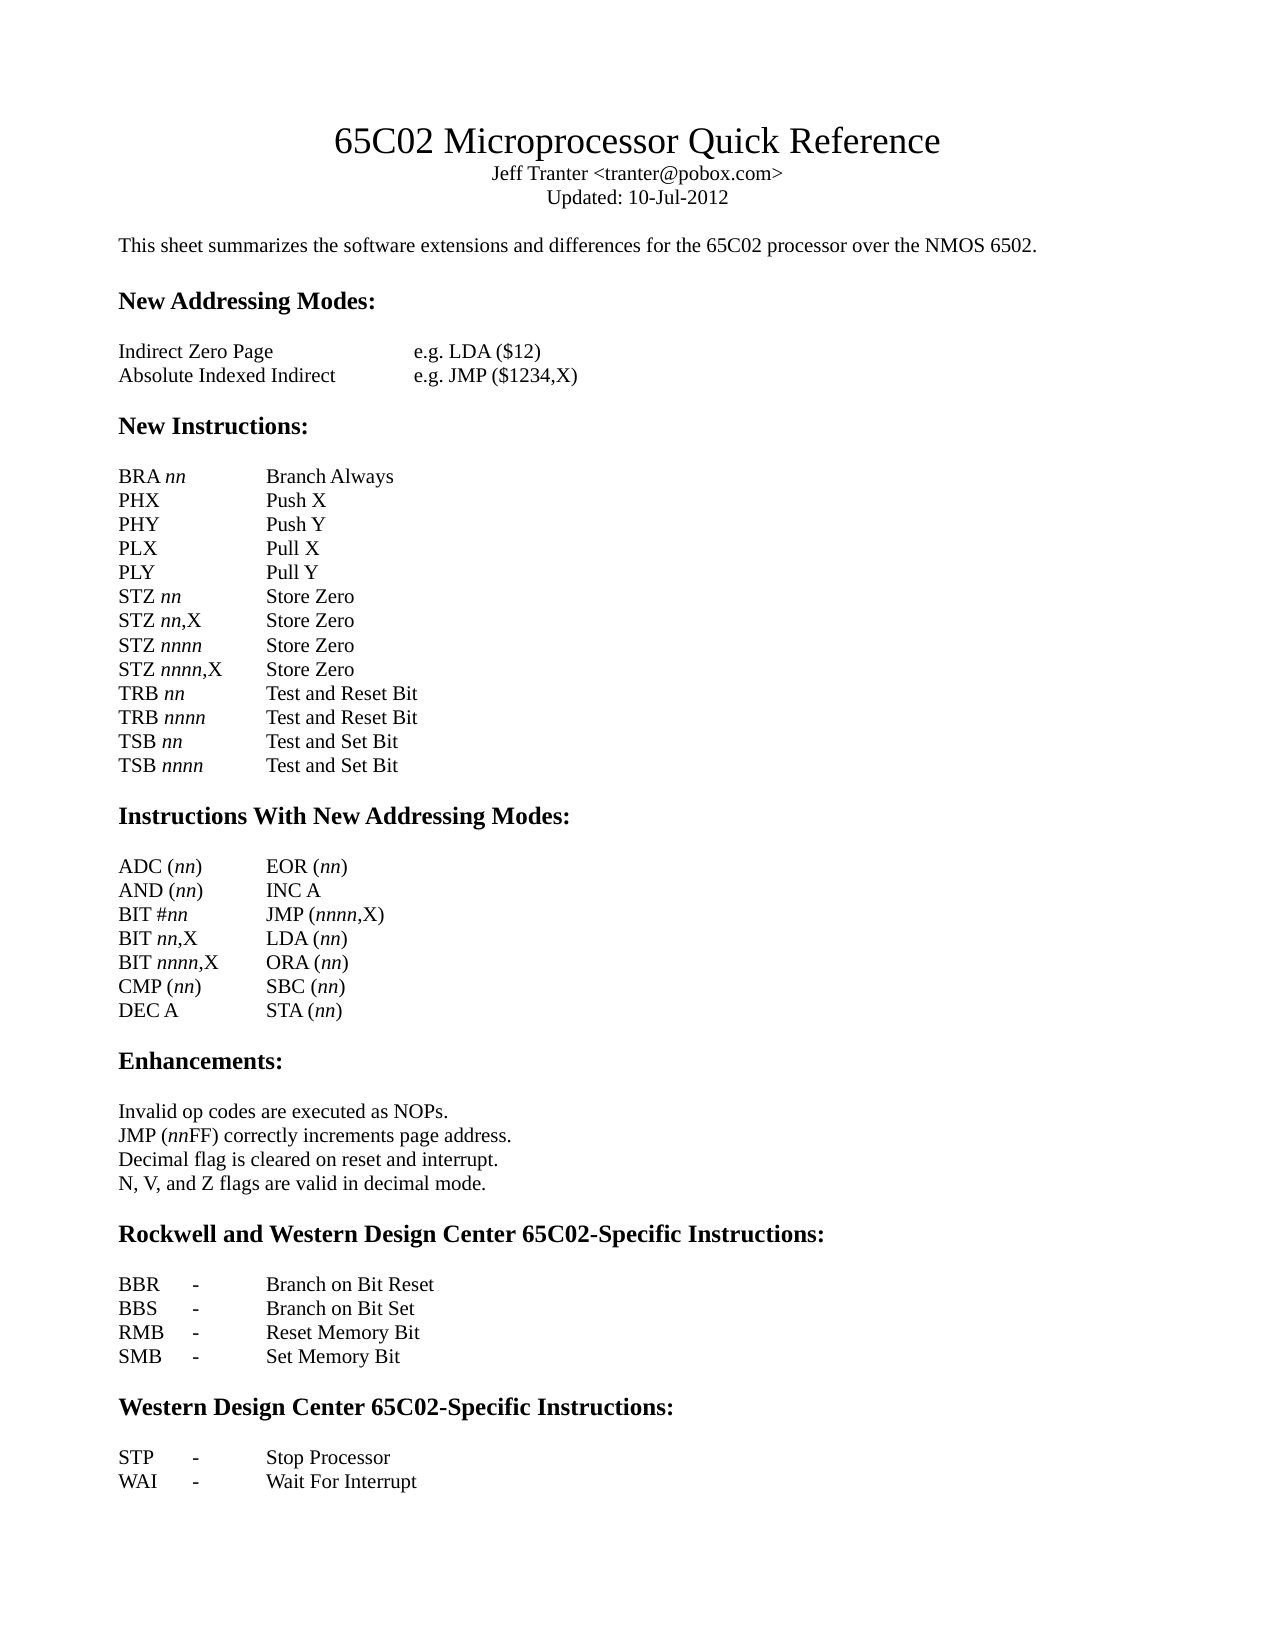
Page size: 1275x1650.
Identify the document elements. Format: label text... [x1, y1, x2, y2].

text BIT nnnn,X ORA (nn) [118, 950, 1157, 974]
text SMB - Set Memory Bit [118, 1344, 1157, 1368]
text WAI - Wait For Interrupt [118, 1469, 1157, 1493]
text Western Design Center 65C02-Specific Instructions: [118, 1392, 1157, 1421]
text PLY Pull Y [118, 560, 1157, 584]
text Updated: 10-Jul-2012 [118, 185, 1157, 209]
text BIT #nn JMP (nnnn,X) [118, 902, 1157, 926]
text RMB - Reset Memory Bit [118, 1320, 1157, 1344]
text TRB nnnn Test and Reset Bit [118, 705, 1157, 729]
text BIT nn,X LDA (nn) [118, 926, 1157, 950]
text BRA nn Branch Always [118, 464, 1157, 488]
text PHX Push X [118, 488, 1157, 512]
text ADC (nn) EOR (nn) [118, 854, 1157, 878]
text N, V, and Z flags are valid in decimal mode. [118, 1171, 1157, 1195]
text JMP (nnFF) correctly increments page address. [118, 1123, 1157, 1147]
text New Instructions: [118, 411, 1157, 440]
text DEC A STA (nn) [118, 998, 1157, 1022]
text STZ nn,X Store Zero [118, 608, 1157, 632]
text TSB nn Test and Set Bit [118, 729, 1157, 753]
text Invalid op codes are executed as NOPs. [118, 1099, 1157, 1123]
text AND (nn) INC A [118, 878, 1157, 902]
text BBS - Branch on Bit Set [118, 1296, 1157, 1320]
text STP - Stop Processor [118, 1445, 1157, 1469]
text STZ nn Store Zero [118, 584, 1157, 608]
text Indirect Zero Page e.g. LDA ($12) [118, 339, 1157, 363]
text Enhancements: [118, 1046, 1157, 1075]
text PHY Push Y [118, 512, 1157, 536]
text Jeff Tranter <tranter@pobox.com> [118, 161, 1157, 185]
text This sheet summarizes the software extensions and differences for the 65C02 processor over the NMOS 6502. [118, 233, 1157, 257]
text PLX Pull X [118, 536, 1157, 560]
text TSB nnnn Test and Set Bit [118, 753, 1157, 777]
text BBR - Branch on Bit Reset [118, 1272, 1157, 1296]
text CMP (nn) SBC (nn) [118, 974, 1157, 998]
text Rockwell and Western Design Center 65C02-Specific Instructions: [118, 1219, 1157, 1248]
text Decimal flag is cleared on reset and interrupt. [118, 1147, 1157, 1171]
text STZ nnnn Store Zero [118, 632, 1157, 657]
text STZ nnnn,X Store Zero [118, 657, 1157, 681]
text Instructions With New Addressing Modes: [118, 801, 1157, 830]
text TRB nn Test and Reset Bit [118, 681, 1157, 705]
text 65C02 Microprocessor Quick Reference [118, 118, 1157, 161]
text Absolute Indexed Indirect e.g. JMP ($1234,X) [118, 363, 1157, 387]
text New Addressing Modes: [118, 286, 1157, 315]
